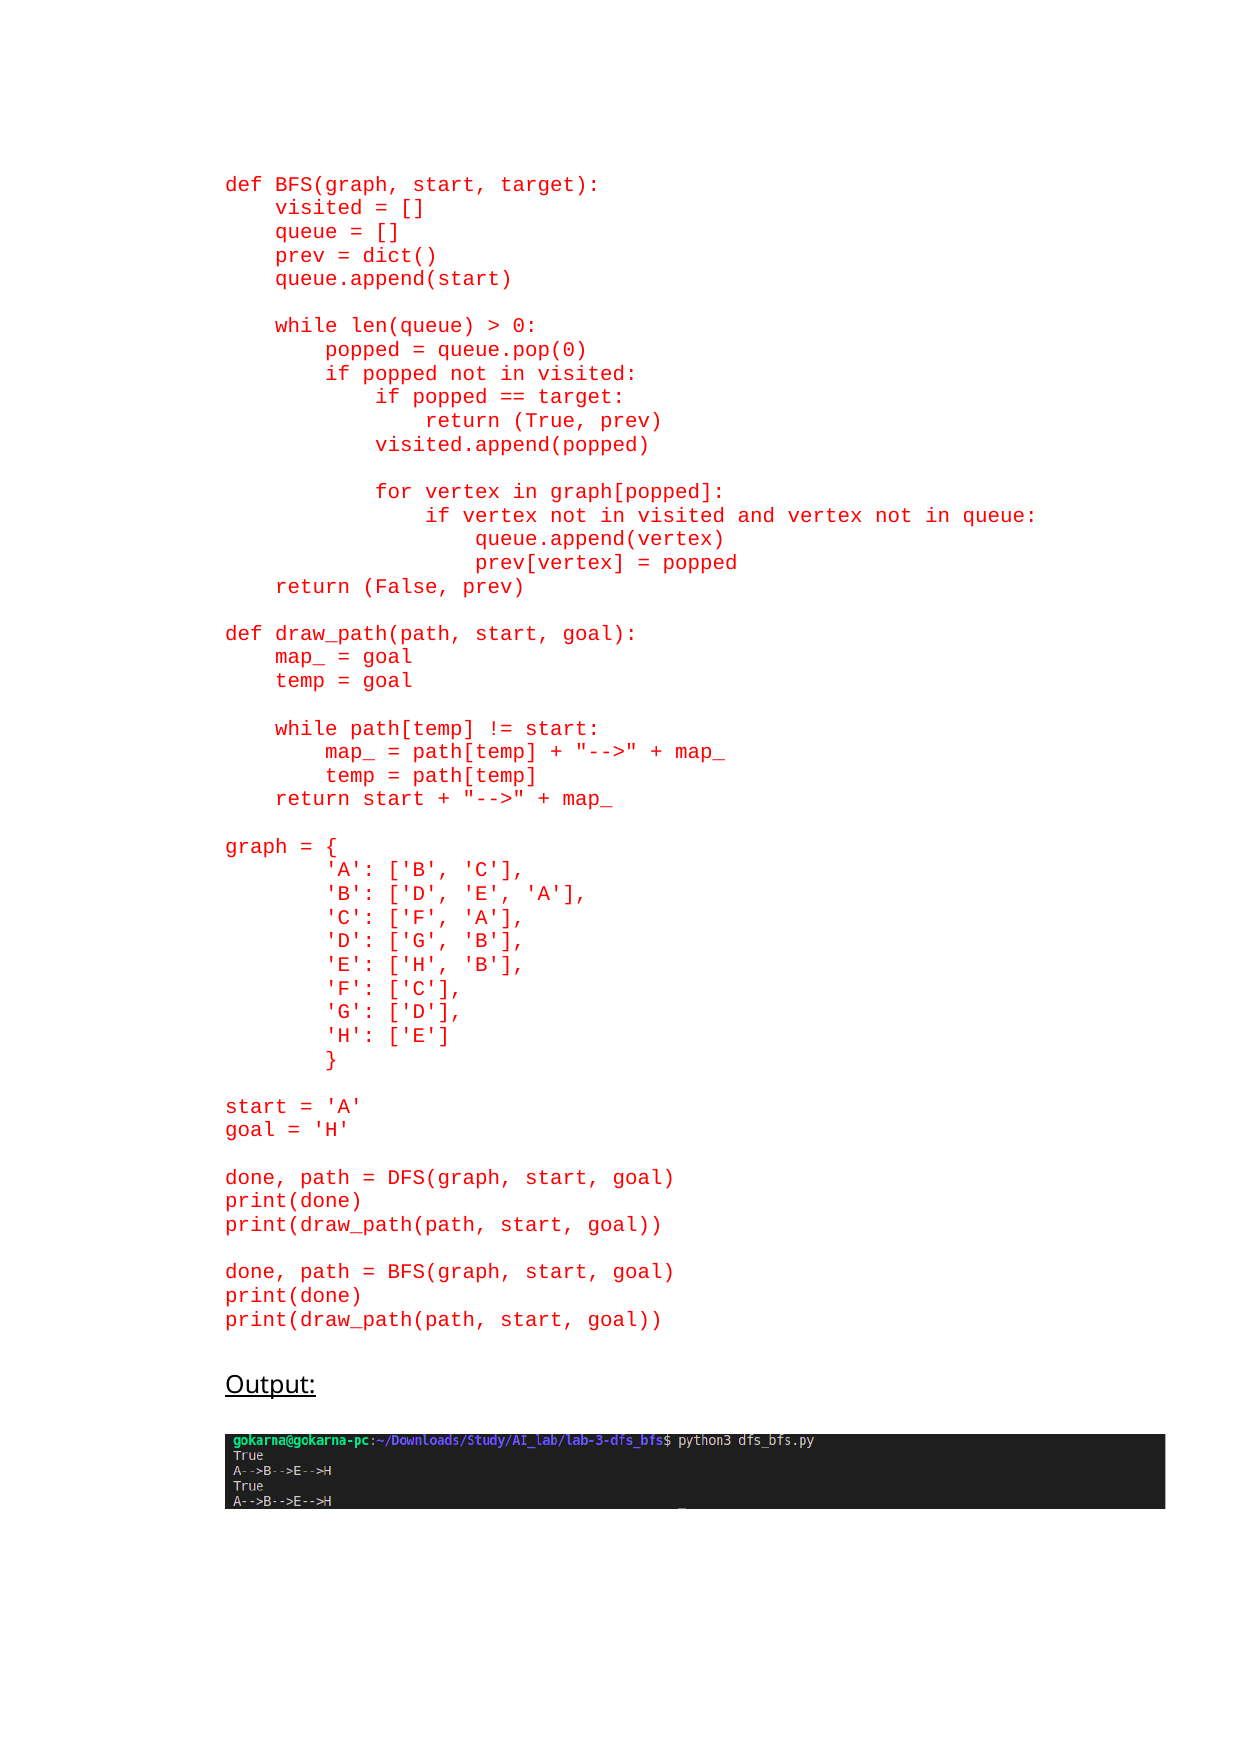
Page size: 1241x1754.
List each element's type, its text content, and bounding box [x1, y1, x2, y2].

text 'C': ['F', 'A'], [225, 907, 1166, 930]
text queue = [] [225, 221, 1166, 244]
text queue.append(start) [225, 268, 1166, 292]
text def draw_path(path, start, goal): [225, 623, 1166, 647]
text temp = path[temp] [225, 765, 1166, 788]
text popped = queue.pop(0) [225, 339, 1166, 363]
text return start + "-->" + map_ [225, 788, 1166, 812]
text prev = dict() [225, 244, 1166, 268]
text queue.append(vertex) [225, 528, 1166, 552]
text } [225, 1048, 1166, 1072]
text 'D': ['G', 'B'], [225, 930, 1166, 954]
text graph = { [225, 836, 1166, 859]
text print(draw_path(path, start, goal)) [225, 1309, 1166, 1332]
text map_ = path[temp] + "-->" + map_ [225, 741, 1166, 765]
text if popped not in visited: [225, 363, 1166, 386]
picture [225, 1434, 1166, 1509]
text visited.append(popped) [225, 434, 1166, 457]
text start = 'A' [225, 1096, 1166, 1119]
text prev[vertex] = popped [225, 552, 1166, 576]
text return (False, prev) [225, 576, 1166, 599]
text def BFS(graph, start, target): [225, 174, 1166, 197]
text done, path = DFS(graph, start, goal) [225, 1167, 1166, 1190]
text 'F': ['C'], [225, 978, 1166, 1001]
text while len(queue) > 0: [225, 316, 1166, 339]
text Output: [225, 1366, 1166, 1400]
text done, path = BFS(graph, start, goal) [225, 1261, 1166, 1285]
text 'G': ['D'], [225, 1001, 1166, 1025]
text temp = goal [225, 670, 1166, 694]
text return (True, prev) [225, 410, 1166, 434]
text print(draw_path(path, start, goal)) [225, 1214, 1166, 1238]
text while path[temp] != start: [225, 717, 1166, 741]
text if vertex not in visited and vertex not in queue: [225, 505, 1166, 528]
text 'A': ['B', 'C'], [225, 859, 1166, 883]
text 'E': ['H', 'B'], [225, 954, 1166, 978]
text print(done) [225, 1285, 1166, 1309]
text goal = 'H' [225, 1119, 1166, 1143]
text map_ = goal [225, 647, 1166, 670]
text for vertex in graph[popped]: [225, 481, 1166, 505]
text if popped == target: [225, 386, 1166, 410]
text 'B': ['D', 'E', 'A'], [225, 883, 1166, 907]
text 'H': ['E'] [225, 1025, 1166, 1048]
text visited = [] [225, 197, 1166, 221]
text print(done) [225, 1190, 1166, 1214]
